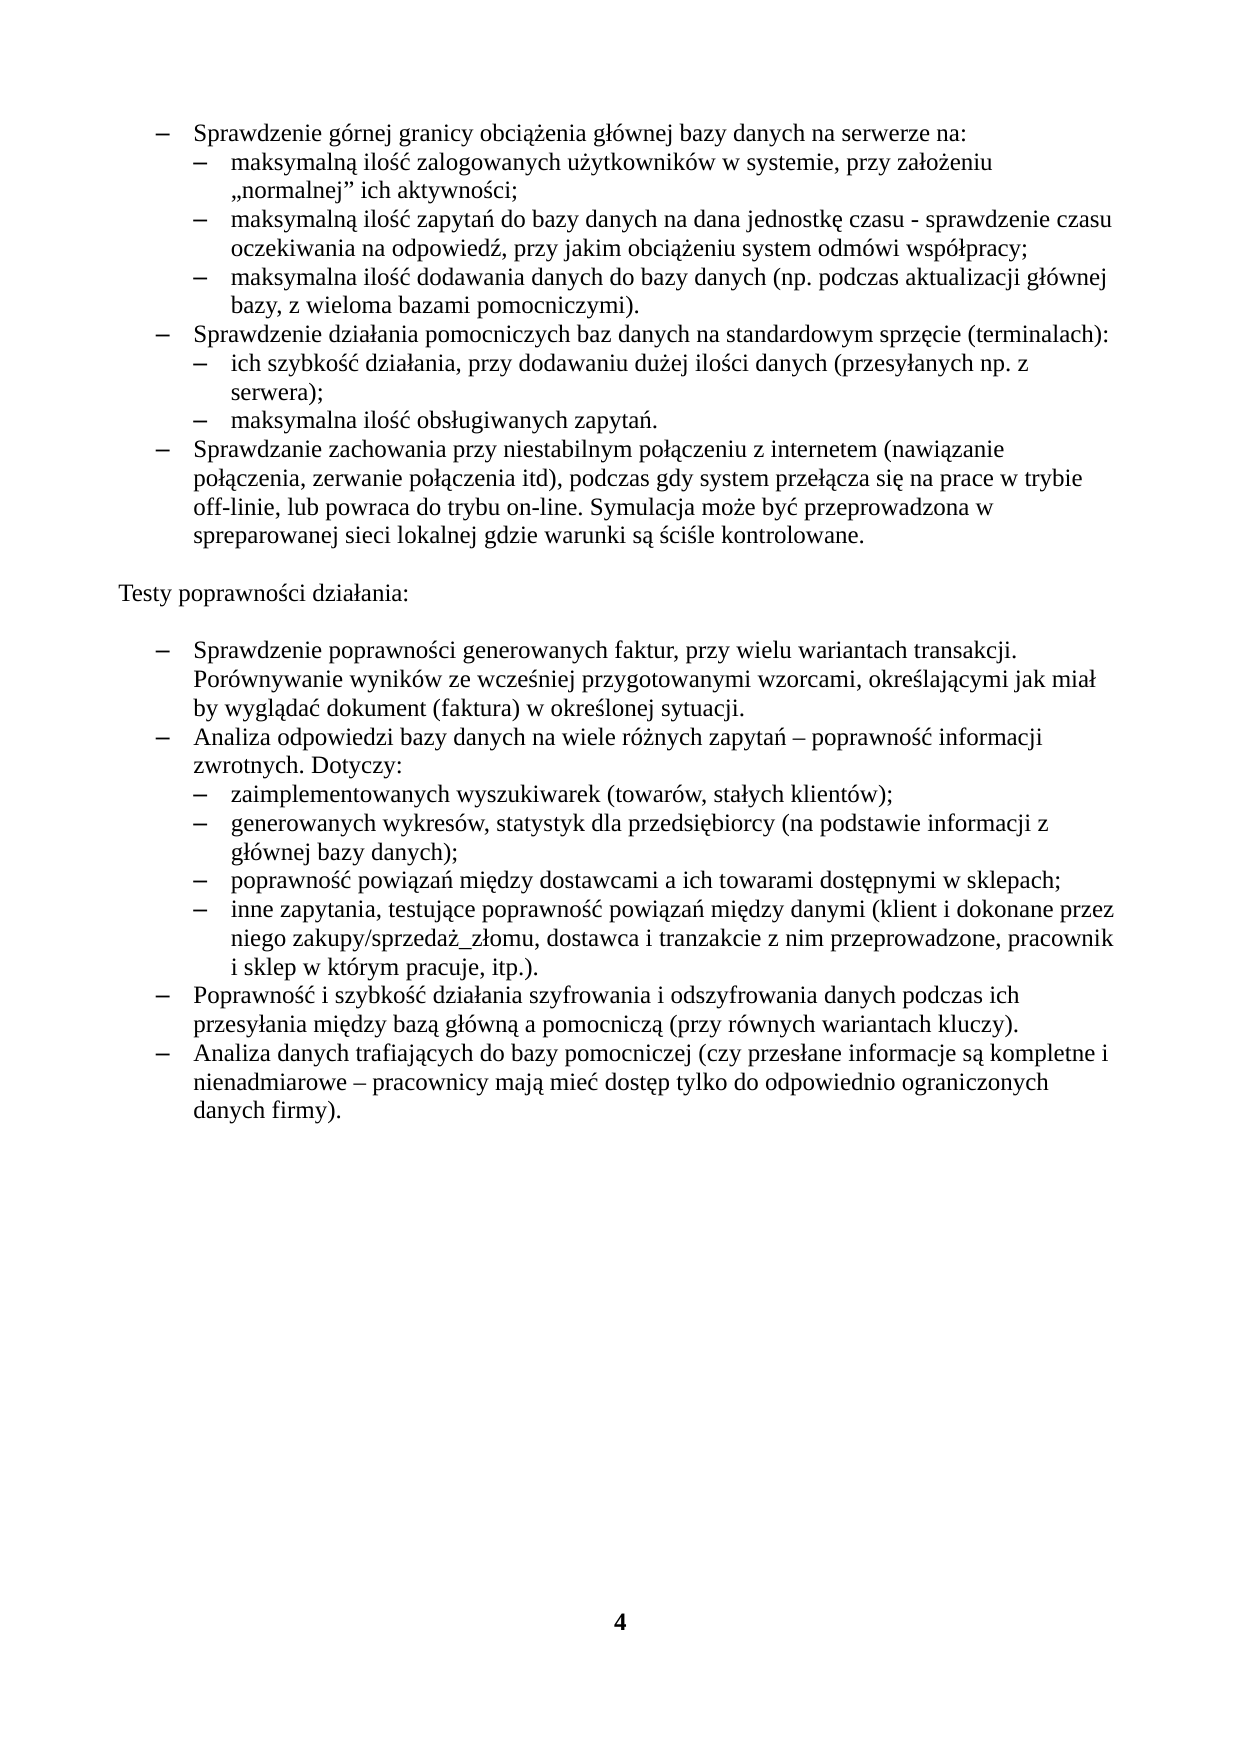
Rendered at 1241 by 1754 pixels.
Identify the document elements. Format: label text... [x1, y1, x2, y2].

list maksymalna ilość obsługiwanych zapytań. [193, 406, 1122, 434]
list Poprawność i szybkość działania szyfrowania i odszyfrowania danych podczas ich przesyłania między bazą główną a pomocniczą (przy równych wariantach kluczy). [156, 981, 1122, 1038]
text Testy poprawności działania: [118, 578, 1122, 607]
list maksymalna ilość dodawania danych do bazy danych (np. podczas aktualizacji głównej bazy, z wieloma bazami pomocniczymi). [193, 262, 1122, 319]
list inne zapytania, testujące poprawność powiązań między danymi (klient i dokonane przez niego zakupy/sprzedaż_złomu, dostawca i tranzakcie z nim przeprowadzone, pracownik i sklep w którym pracuje, itp.). [193, 894, 1122, 981]
list poprawność powiązań między dostawcami a ich towarami dostępnymi w sklepach; [193, 866, 1122, 894]
list ich szybkość działania, przy dodawaniu dużej ilości danych (przesyłanych np. z serwera); [193, 348, 1122, 406]
list generowanych wykresów, statystyk dla przedsiębiorcy (na podstawie informacji z głównej bazy danych); [193, 808, 1122, 866]
list maksymalną ilość zapytań do bazy danych na dana jednostkę czasu - sprawdzenie czasu oczekiwania na odpowiedź, przy jakim obciążeniu system odmówi współpracy; [193, 204, 1122, 262]
list Sprawdzenie górnej granicy obciążenia głównej bazy danych na serwerze na: [156, 118, 1122, 147]
list Sprawdzenie poprawności generowanych faktur, przy wielu wariantach transakcji. Porównywanie wyników ze wcześniej przygotowanymi wzorcami, określającymi jak miał by wyglądać dokument (faktura) w określonej sytuacji. [156, 636, 1122, 722]
list Analiza danych trafiających do bazy pomocniczej (czy przesłane informacje są kompletne i nienadmiarowe – pracownicy mają mieć dostęp tylko do odpowiednio ograniczonych danych firmy). [156, 1038, 1122, 1124]
list Analiza odpowiedzi bazy danych na wiele różnych zapytań – poprawność informacji zwrotnych. Dotyczy: [156, 722, 1122, 779]
list Sprawdzenie działania pomocniczych baz danych na standardowym sprzęcie (terminalach): [156, 319, 1122, 348]
list maksymalną ilość zalogowanych użytkowników w systemie, przy założeniu „normalnej” ich aktywności; [193, 147, 1122, 204]
list Sprawdzanie zachowania przy niestabilnym połączeniu z internetem (nawiązanie połączenia, zerwanie połączenia itd), podczas gdy system przełącza się na prace w trybie off-linie, lub powraca do trybu on-line. Symulacja może być przeprowadzona w spreparowanej sieci lokalnej gdzie warunki są ściśle kontrolowane. [156, 434, 1122, 549]
list zaimplementowanych wyszukiwarek (towarów, stałych klientów); [193, 779, 1122, 808]
